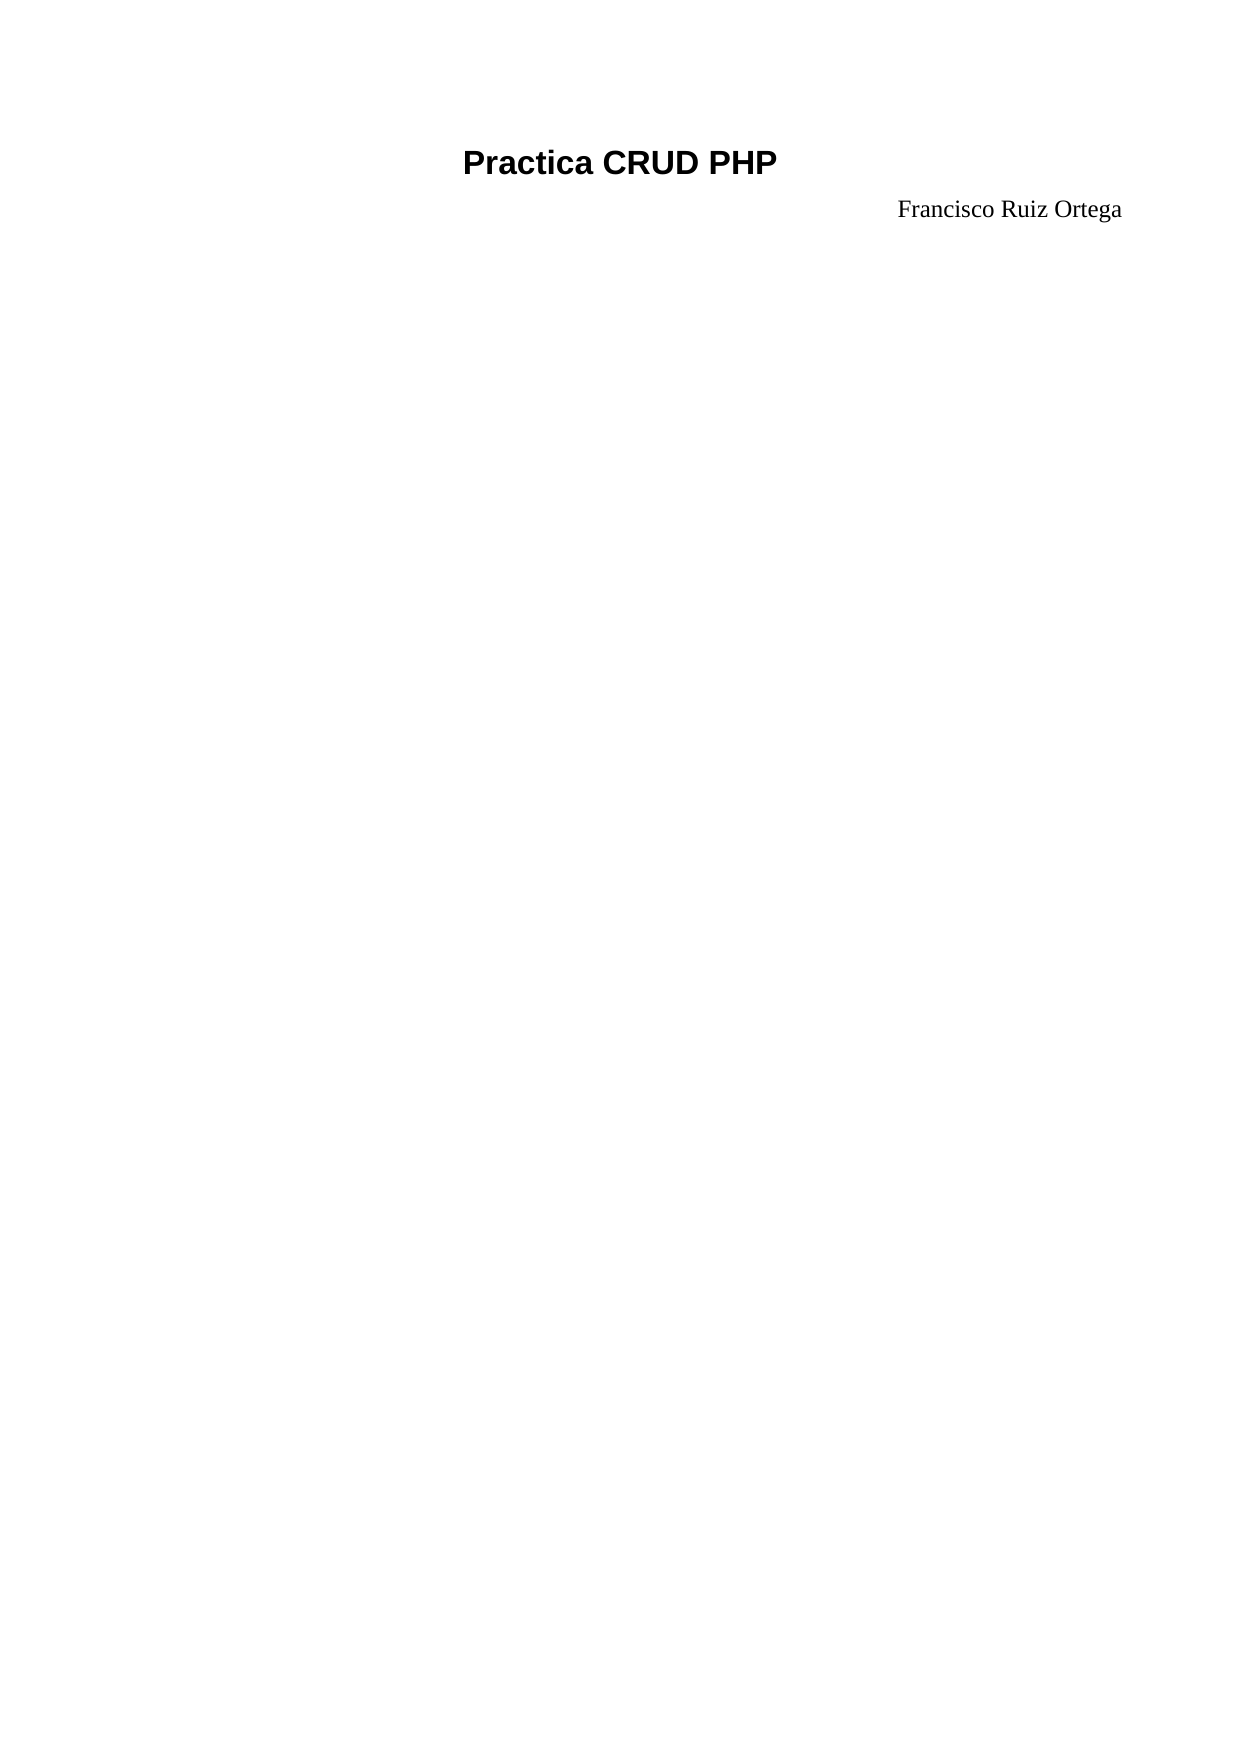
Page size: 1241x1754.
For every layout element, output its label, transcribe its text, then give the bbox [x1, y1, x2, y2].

subtitle Practica CRUD PHP [118, 143, 1122, 182]
text Francisco Ruiz Ortega [118, 194, 1122, 223]
